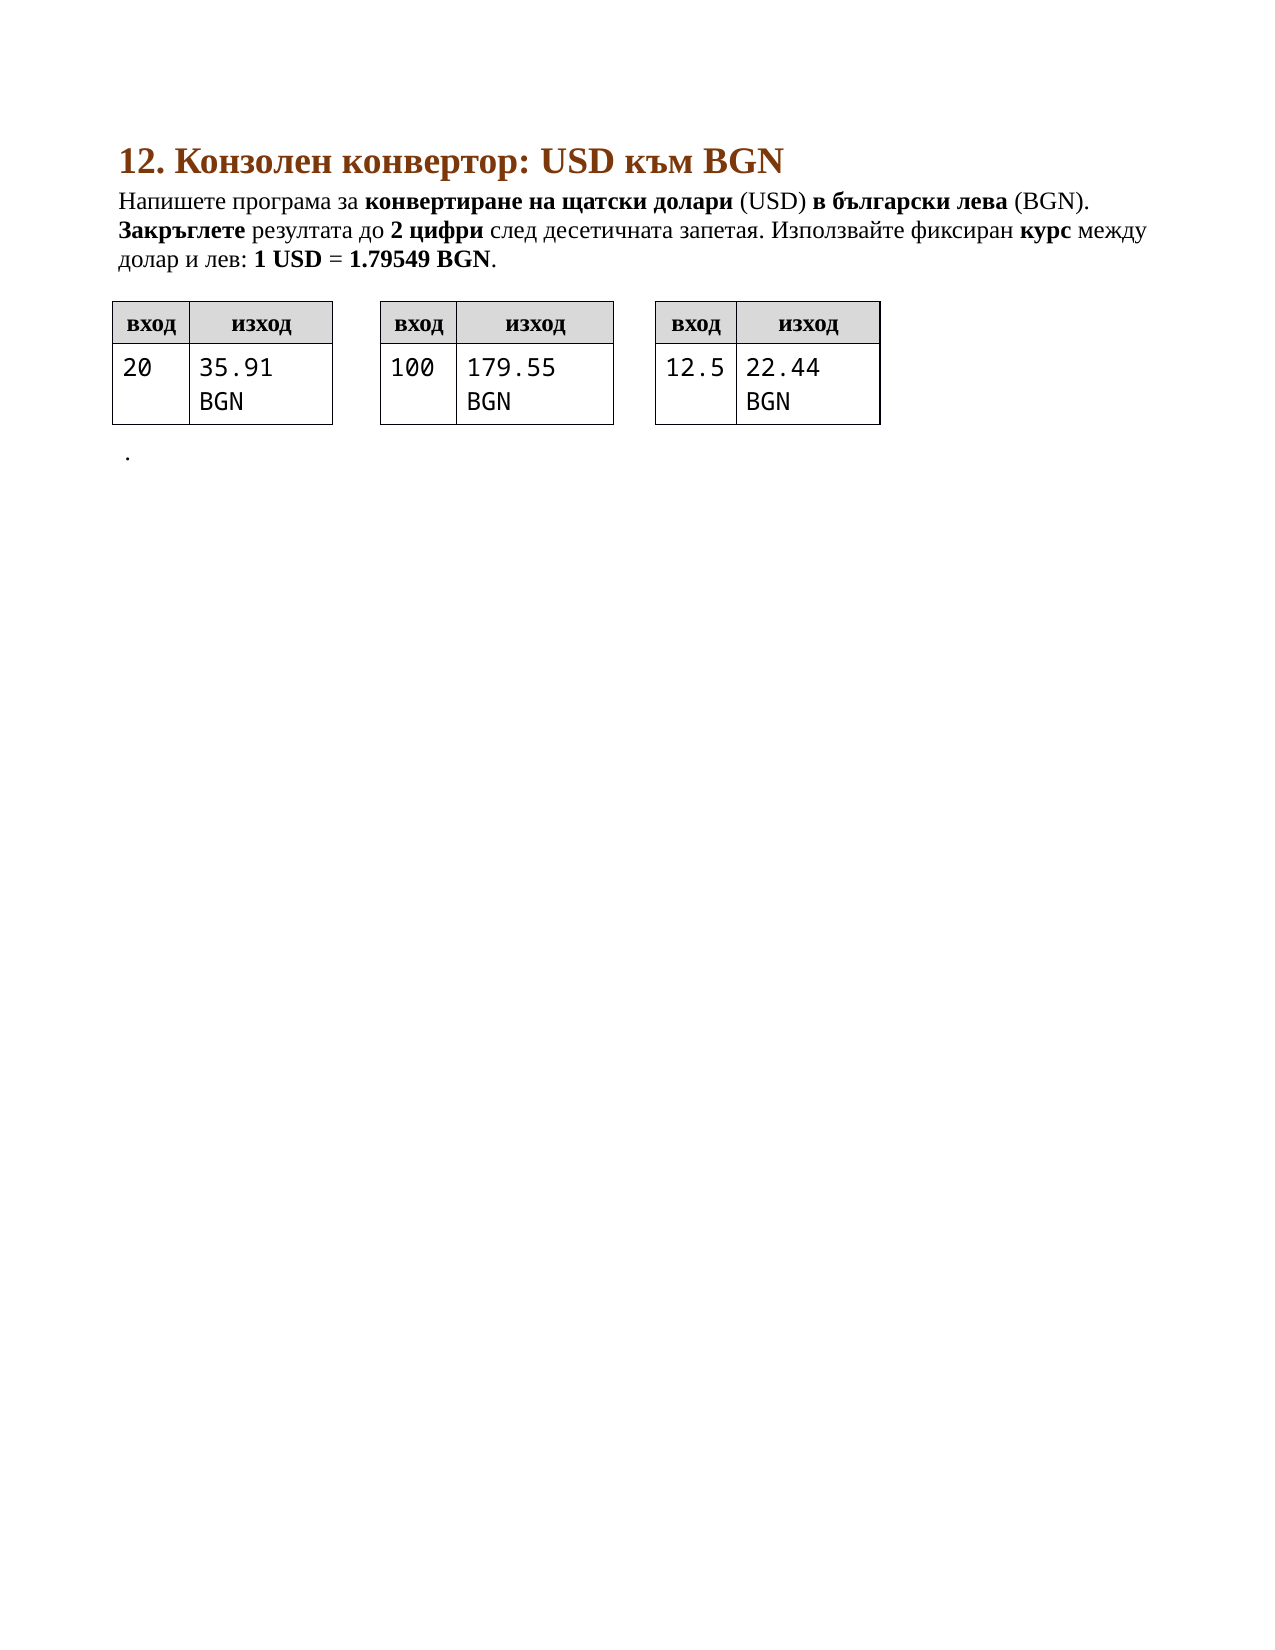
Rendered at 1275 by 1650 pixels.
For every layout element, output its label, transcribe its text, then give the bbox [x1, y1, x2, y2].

table_header [614, 301, 655, 424]
table_header вход [113, 302, 189, 343]
text Напишете програма за конвертиране на щатски долари (USD) в български лева (BGN). Закръглете резултата до 2 цифри след десетичната запетая. Използвайте фиксиран курс между долар и лев: 1 USD = 1.79549 BGN. [118, 186, 1157, 272]
table_header изход [737, 302, 879, 343]
table_cell 179.55 BGN [457, 344, 613, 424]
text . [118, 437, 1157, 466]
table_header изход [457, 302, 613, 343]
table_header изход [190, 302, 332, 343]
table_cell 20 [113, 344, 189, 424]
subtitle 12. Конзолен конвертор: USD към BGN [118, 139, 1157, 182]
table_cell 22.44 BGN [737, 344, 879, 424]
table_header вход [381, 302, 456, 343]
table_cell 12.5 [656, 344, 736, 424]
table_header [333, 301, 380, 424]
table_cell 35.91 BGN [190, 344, 332, 424]
table_cell 100 [381, 344, 456, 424]
table_header вход [656, 302, 736, 343]
